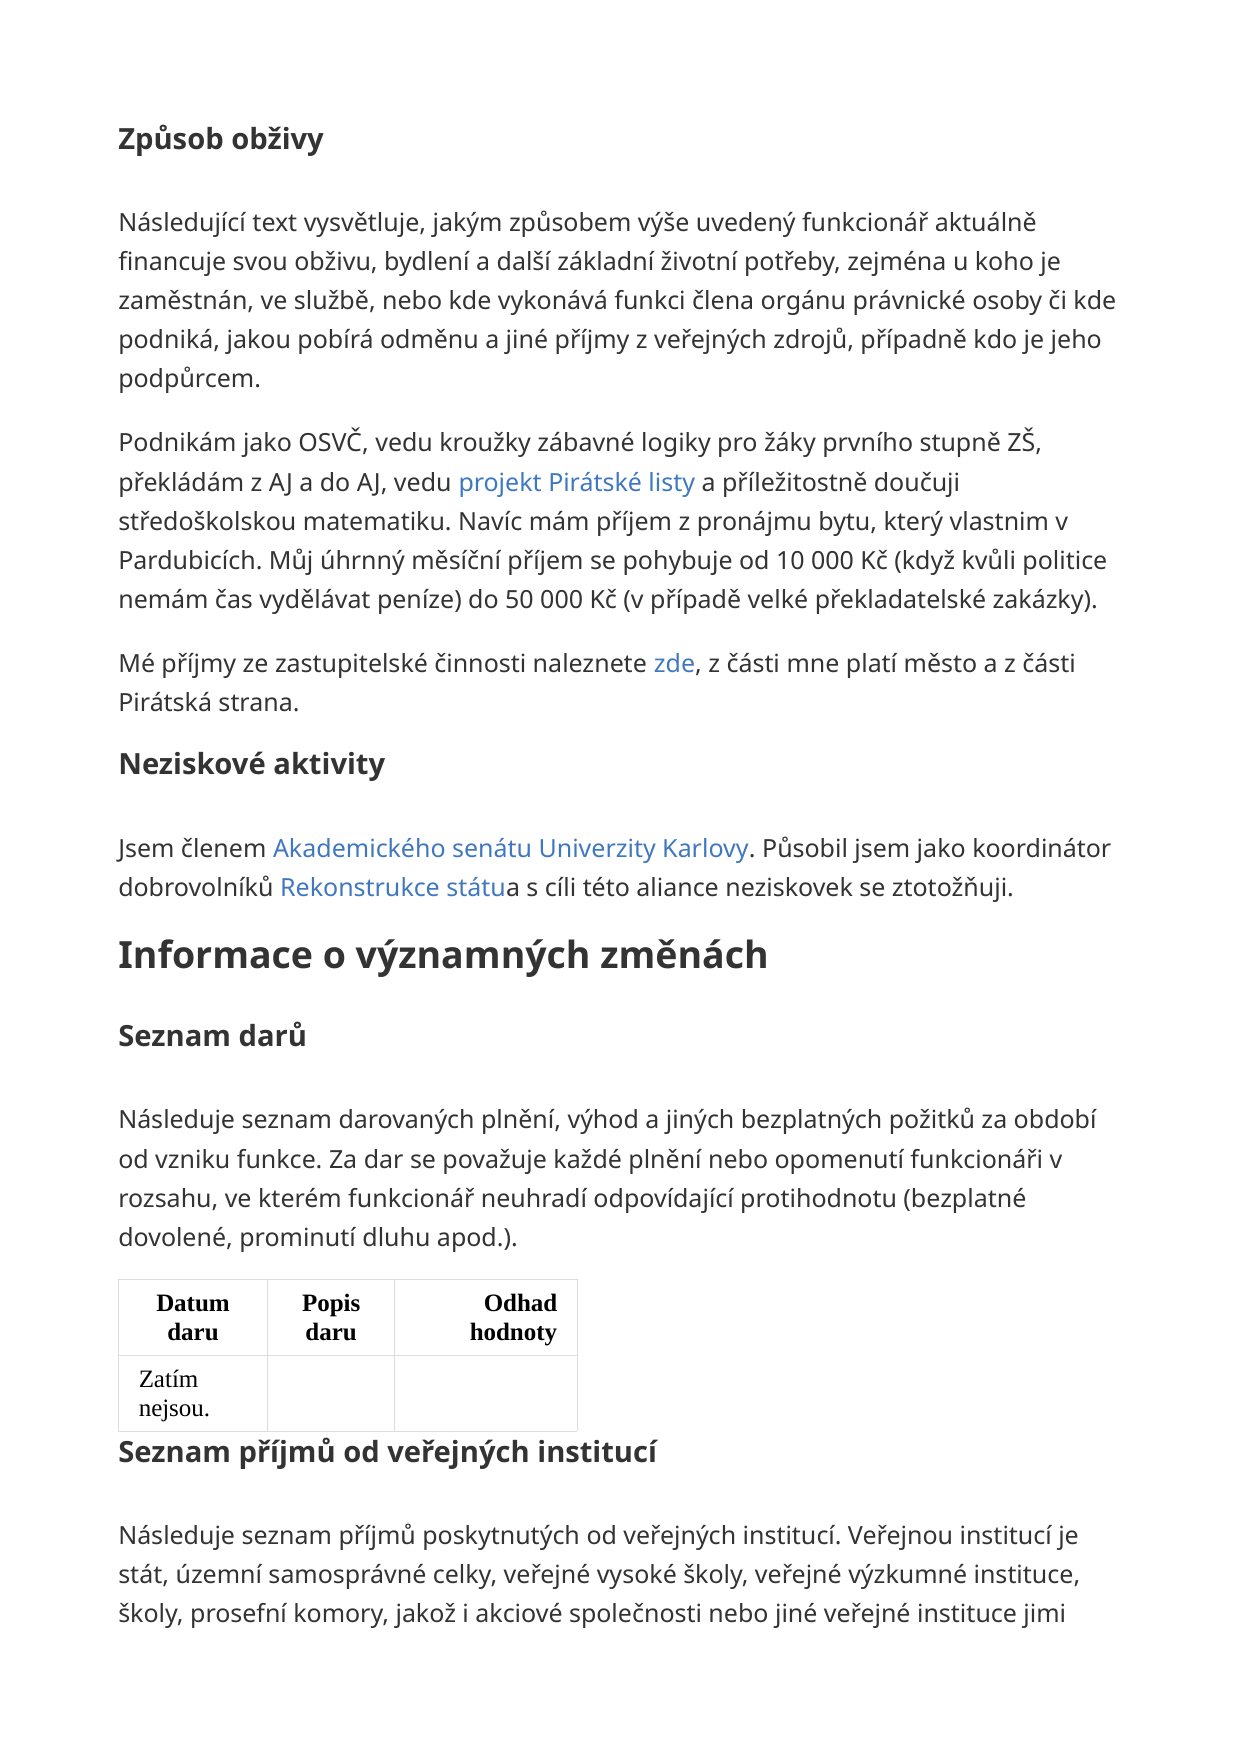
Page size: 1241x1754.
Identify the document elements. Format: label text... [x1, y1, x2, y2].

subtitle Informace o významných změnách [118, 928, 1122, 979]
subtitle Neziskové aktivity [118, 743, 1122, 783]
subtitle Seznam příjmů od veřejných institucí [118, 1431, 1122, 1471]
table_cell [395, 1356, 577, 1431]
table_header Popis daru [268, 1280, 394, 1355]
text Následuje seznam příjmů poskytnutých od veřejných institucí. Veřejnou institucí je stát, územní samosprávné celky, veřejné vysoké školy, veřejné výzkumné instituce, školy, prosefní komory, jakož i akciové společnosti nebo jiné veřejné instituce jimi [118, 1513, 1122, 1630]
text Jsem členem Akademického senátu Univerzity Karlovy. Působil jsem jako koordinátor dobrovolníků Rekonstrukce státua s cíli této aliance neziskovek se ztotožňuji. [118, 825, 1122, 903]
text Následuje seznam darovaných plnění, výhod a jiných bezplatných požitků za období od vzniku funkce. Za dar se považuje každé plnění nebo opomenutí funkcionáři v rozsahu, ve kterém funkcionář neuhradí odpovídající protihodnotu (bezplatné dovolené, prominutí dluhu apod.). [118, 1097, 1122, 1253]
text Podnikám jako OSVČ, vedu kroužky zábavné logiky pro žáky prvního stupně ZŠ, překládám z AJ a do AJ, vedu projekt Pirátské listy a příležitostně doučuji středoškolskou matematiku. Navíc mám příjem z pronájmu bytu, který vlastnim v Pardubicích. Můj úhrnný měsíční příjem se pohybuje od 10 000 Kč (když kvůli politice nemám čas vydělávat peníze) do 50 000 Kč (v případě velké překladatelské zakázky). [118, 420, 1122, 615]
subtitle Způsob obživy [118, 118, 1122, 158]
table_header Datum daru [119, 1280, 267, 1355]
table_cell Zatím nejsou. [119, 1356, 267, 1431]
text Mé příjmy ze zastupitelské činnosti naleznete zde, z části mne platí město a z části Pirátská strana. [118, 640, 1122, 718]
table_cell [268, 1356, 394, 1431]
text Následující text vysvětluje, jakým způsobem výše uvedený funkcionář aktuálně financuje svou obživu, bydlení a další základní životní potřeby, zejména u koho je zaměstnán, ve službě, nebo kde vykonává funkci člena orgánu právnické osoby či kde podniká, jakou pobírá odměnu a jiné příjmy z veřejných zdrojů, případně kdo je jeho podpůrcem. [118, 200, 1122, 395]
table_header Odhad hodnoty [395, 1280, 577, 1355]
subtitle Seznam darů [118, 1016, 1122, 1055]
